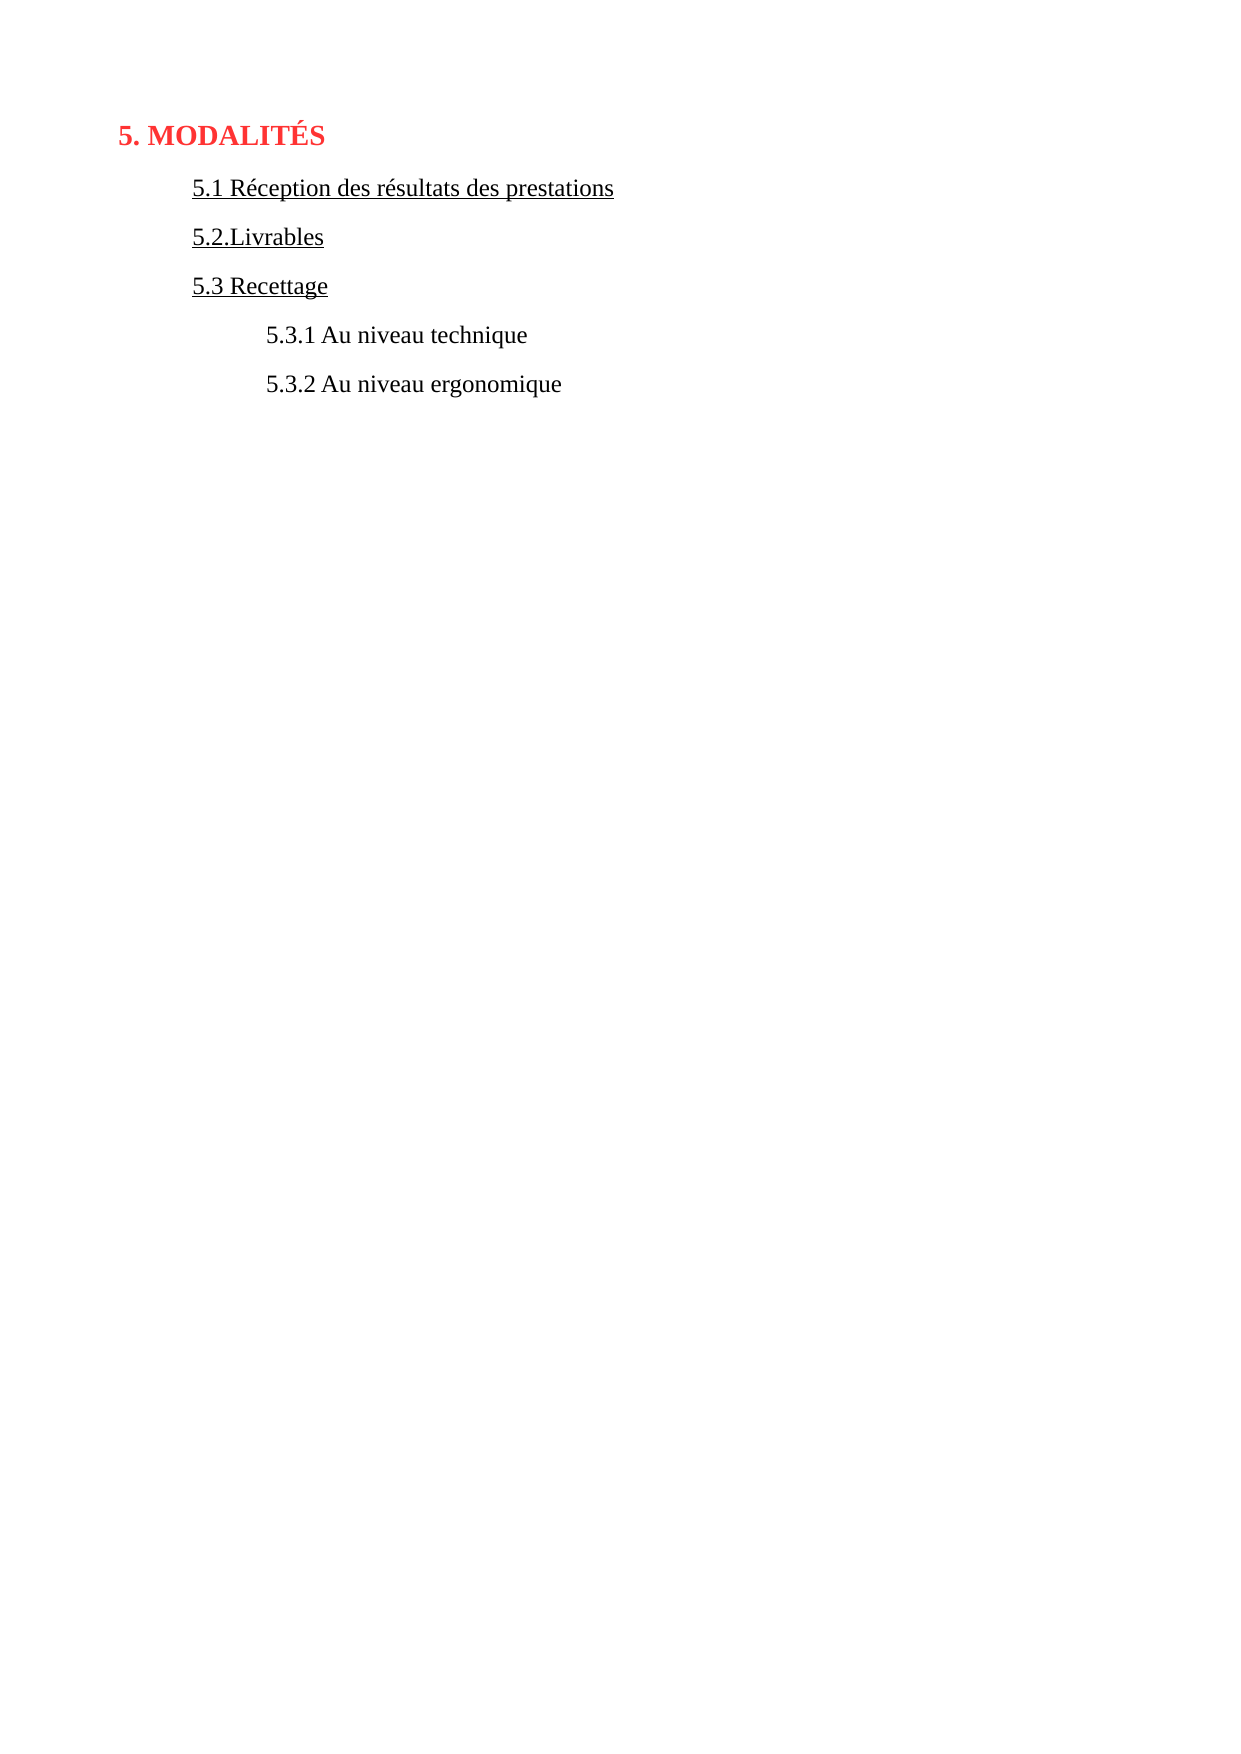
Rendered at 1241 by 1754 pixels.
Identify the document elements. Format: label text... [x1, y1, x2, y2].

text 5.3.2 Au niveau ergonomique [118, 369, 1122, 398]
text 5.3 Recettage [118, 271, 1122, 300]
text 5. MODALITÉS [118, 118, 1122, 152]
text 5.2.Livrables [118, 222, 1122, 251]
text 5.3.1 Au niveau technique [118, 320, 1122, 349]
text 5.1 Réception des résultats des prestations [118, 173, 1122, 202]
